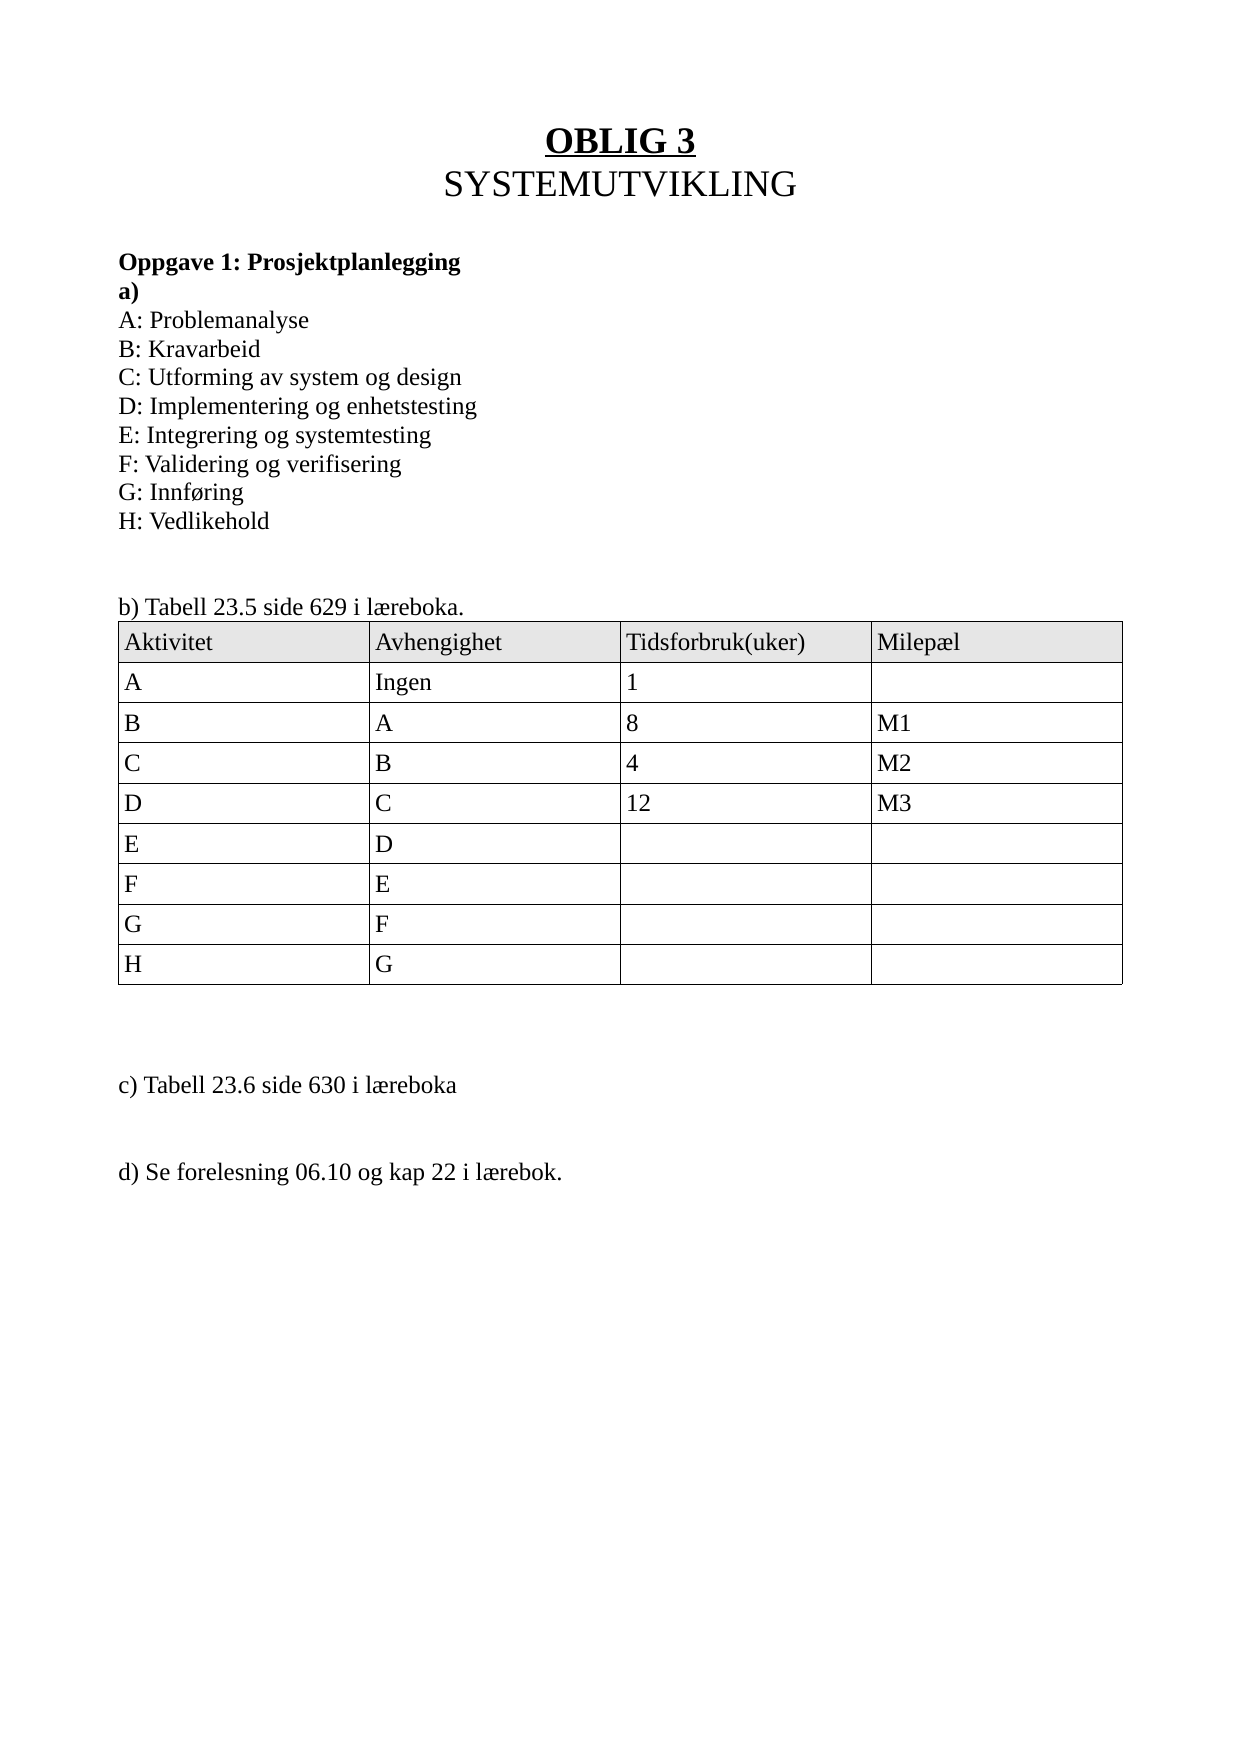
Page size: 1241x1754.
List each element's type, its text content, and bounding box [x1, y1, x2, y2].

table_cell C [119, 743, 369, 782]
table_header Avhengighet [370, 622, 620, 662]
text OBLIG 3 [118, 118, 1122, 161]
table_cell [621, 864, 871, 903]
table_cell [872, 663, 1122, 702]
text G: Innføring [118, 477, 1122, 506]
table_cell H [119, 945, 369, 984]
text a) [118, 276, 1122, 305]
table_cell [872, 945, 1122, 984]
table_cell 4 [621, 743, 871, 782]
table_cell 12 [621, 784, 871, 823]
text d) Se forelesning 06.10 og kap 22 i lærebok. [118, 1157, 1122, 1185]
text B: Kravarbeid [118, 334, 1122, 362]
table_cell [872, 864, 1122, 903]
table_cell M1 [872, 703, 1122, 742]
text H: Vedlikehold [118, 506, 1122, 535]
table_cell 8 [621, 703, 871, 742]
table_cell D [370, 824, 620, 863]
table_cell E [370, 864, 620, 903]
table_header Milepæl [872, 622, 1122, 662]
table_cell B [370, 743, 620, 782]
table_cell F [119, 864, 369, 903]
table_cell D [119, 784, 369, 823]
text D: Implementering og enhetstesting [118, 391, 1122, 420]
table_cell F [370, 905, 620, 944]
table_header Tidsforbruk(uker) [621, 622, 871, 662]
table_cell M3 [872, 784, 1122, 823]
table_cell G [370, 945, 620, 984]
table_cell G [119, 905, 369, 944]
table_cell E [119, 824, 369, 863]
table_cell [621, 905, 871, 944]
text c) Tabell 23.6 side 630 i læreboka [118, 1070, 1122, 1099]
text C: Utforming av system og design [118, 362, 1122, 391]
table_cell M2 [872, 743, 1122, 782]
text F: Validering og verifisering [118, 449, 1122, 477]
text A: Problemanalyse [118, 305, 1122, 334]
table_cell B [119, 703, 369, 742]
text b) Tabell 23.5 side 629 i læreboka. [118, 592, 1122, 621]
table_cell A [119, 663, 369, 702]
table_cell [621, 824, 871, 863]
table_cell Ingen [370, 663, 620, 702]
text Oppgave 1: Prosjektplanlegging [118, 247, 1122, 276]
table_cell [872, 905, 1122, 944]
table_cell [872, 824, 1122, 863]
table_cell [621, 945, 871, 984]
text E: Integrering og systemtesting [118, 420, 1122, 449]
table_cell 1 [621, 663, 871, 702]
table_cell A [370, 703, 620, 742]
table_header Aktivitet [119, 622, 369, 662]
text SYSTEMUTVIKLING [118, 161, 1122, 204]
table_cell C [370, 784, 620, 823]
